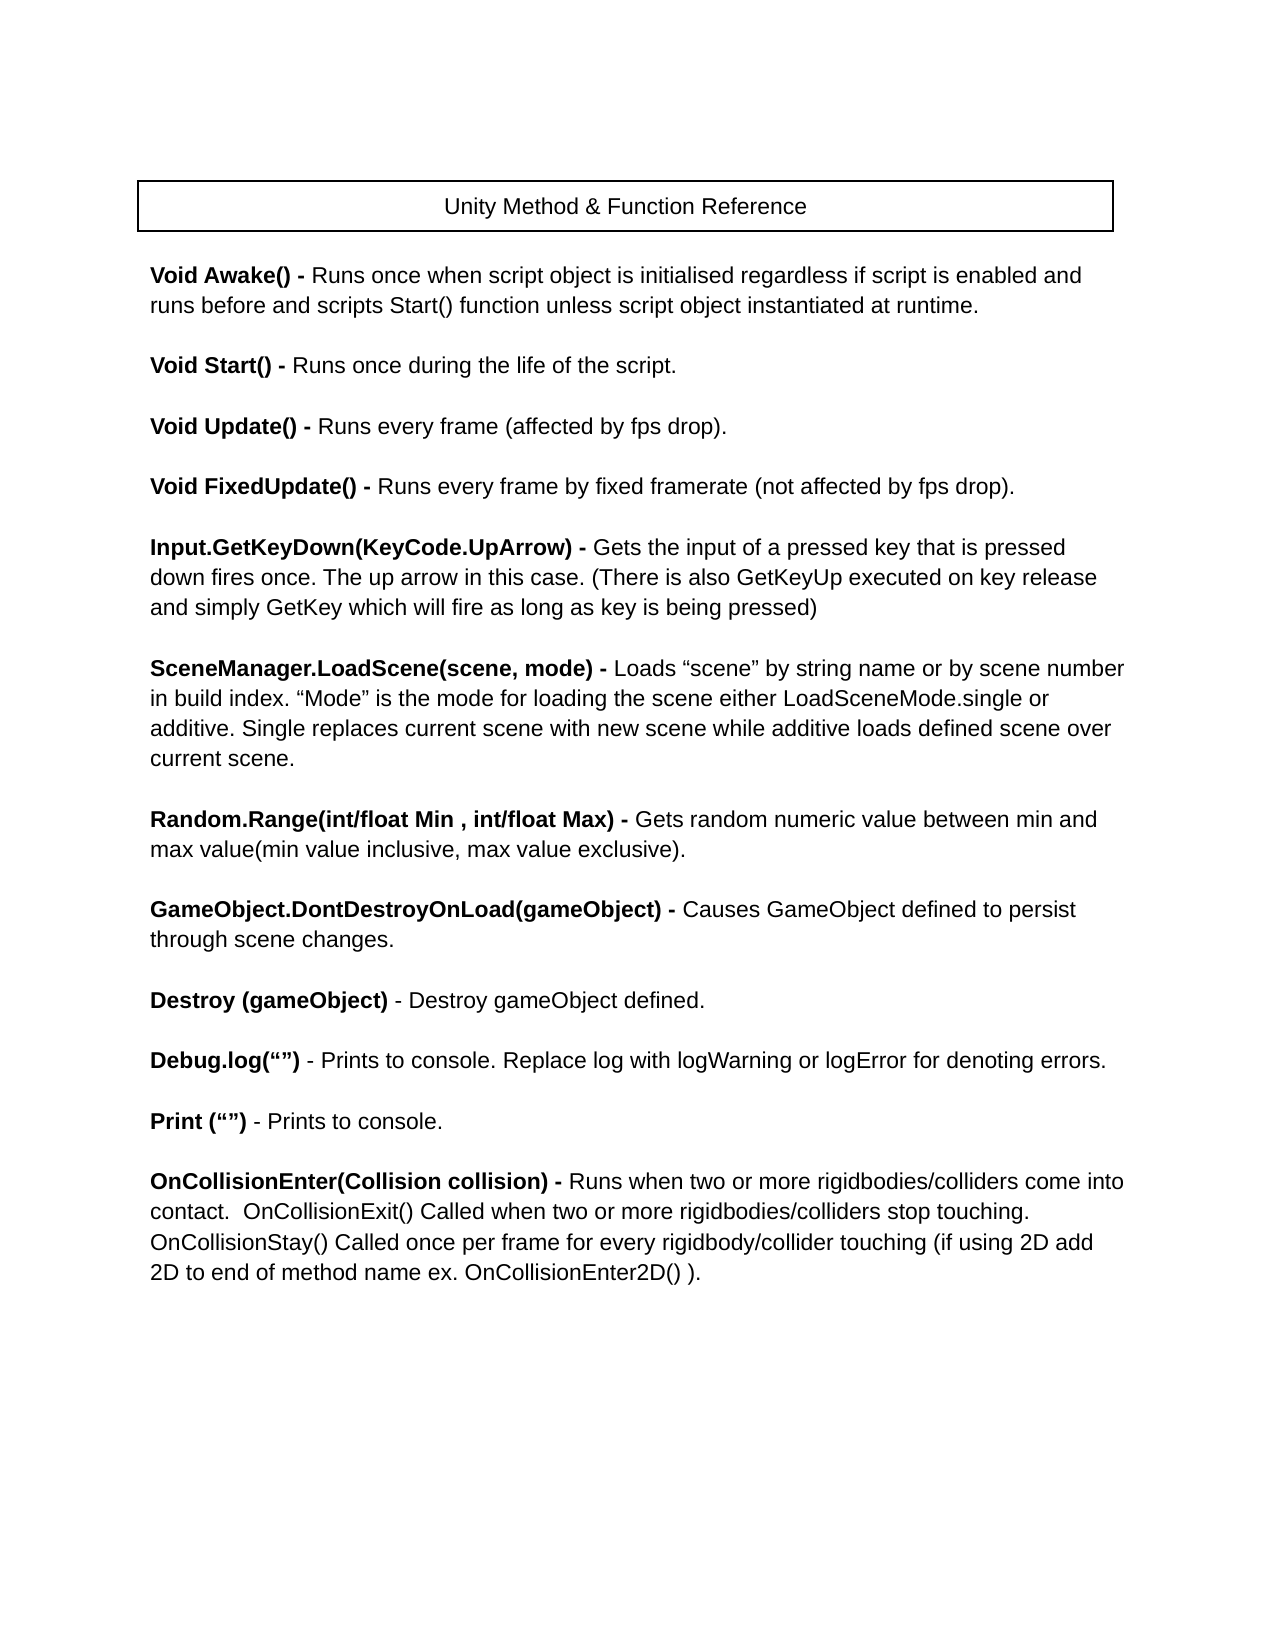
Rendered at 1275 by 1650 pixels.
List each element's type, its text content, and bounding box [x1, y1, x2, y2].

text Input.GetKeyDown(KeyCode.UpArrow) - Gets the input of a pressed key that is pressed down fires once. The up arrow in this case. (There is also GetKeyUp executed on key release and simply GetKey which will fire as long as key is being pressed) [150, 534, 1125, 620]
text Debug.log(“”) - Prints to console. Replace log with logWarning or logError for denoting errors. [150, 1047, 1125, 1073]
text OnCollisionEnter(Collision collision) - Runs when two or more rigidbodies/colliders come into contact. OnCollisionExit() Called when two or more rigidbodies/colliders stop touching. OnCollisionStay() Called once per frame for every rigidbody/collider touching (if using 2D add 2D to end of method name ex. OnCollisionEnter2D() ). [150, 1168, 1125, 1285]
text GameObject.DontDestroyOnLoad(gameObject) - Causes GameObject defined to persist through scene changes. [150, 896, 1125, 953]
text Void Update() - Runs every frame (affected by fps drop). [150, 413, 1125, 439]
text Print (“”) - Prints to console. [150, 1108, 1125, 1134]
text SceneManager.LoadScene(scene, mode) - Loads “scene” by string name or by scene number in build index. “Mode” is the mode for loading the scene either LoadSceneMode.single or additive. Single replaces current scene with new scene while additive loads defined scene over current scene. [150, 654, 1125, 771]
table_header Unity Method & Function Reference [139, 182, 1112, 229]
text Random.Range(int/float Min , int/float Max) - Gets random numeric value between min and max value(min value inclusive, max value exclusive). [150, 806, 1125, 862]
text Destroy (gameObject) - Destroy gameObject defined. [150, 987, 1125, 1013]
text Void Start() - Runs once during the life of the script. [150, 352, 1125, 379]
text Void Awake() - Runs once when script object is initialised regardless if script is enabled and runs before and scripts Start() function unless script object instantiated at runtime. [150, 262, 1125, 318]
text Void FixedUpdate() - Runs every frame by fixed framerate (not affected by fps drop). [150, 473, 1125, 499]
